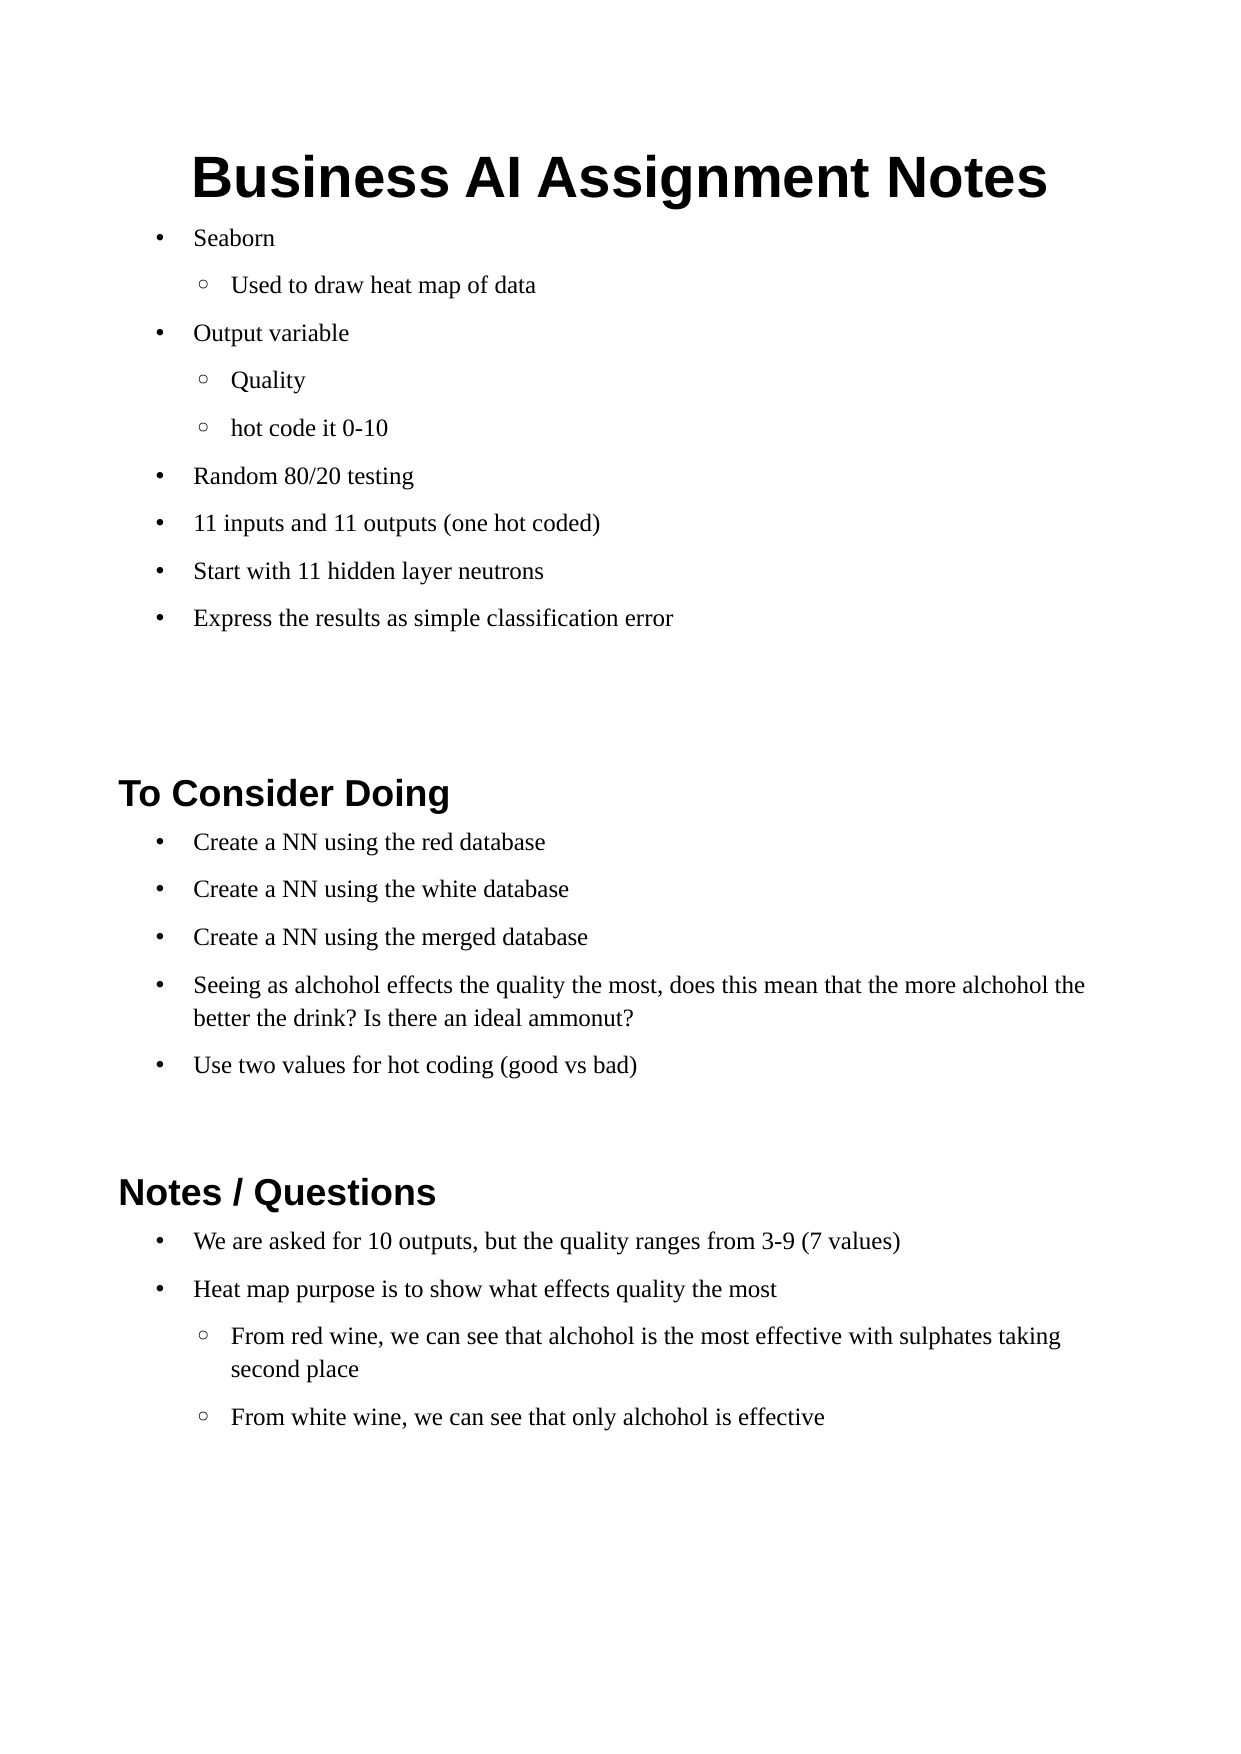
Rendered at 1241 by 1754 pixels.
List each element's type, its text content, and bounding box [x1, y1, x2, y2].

list Use two values for hot coding (good vs bad) [156, 1050, 1122, 1079]
list Create a NN using the red database [156, 827, 1122, 856]
list Heat map purpose is to show what effects quality the most [156, 1274, 1122, 1303]
list 11 inputs and 11 outputs (one hot coded) [156, 508, 1122, 537]
subtitle Notes / Questions [118, 1171, 1122, 1214]
list Random 80/20 testing [156, 461, 1122, 489]
list Start with 11 hidden layer neutrons [156, 556, 1122, 585]
list Seeing as alchohol effects the quality the most, does this mean that the more alchohol the better the drink? Is there an ideal ammonut? [156, 970, 1122, 1032]
list Create a NN using the white database [156, 874, 1122, 903]
list Create a NN using the merged database [156, 922, 1122, 951]
list hot code it 0-10 [193, 413, 1122, 442]
list From red wine, we can see that alchohol is the most effective with sulphates taking second place [193, 1321, 1122, 1383]
list Quality [193, 366, 1122, 394]
title Business AI Assignment Notes [118, 143, 1122, 210]
list Express the results as simple classification error [156, 603, 1122, 632]
list We are asked for 10 outputs, but the quality ranges from 3-9 (7 values) [156, 1226, 1122, 1255]
list Output variable [156, 318, 1122, 347]
list From white wine, we can see that only alchohol is effective [193, 1402, 1122, 1431]
subtitle To Consider Doing [118, 771, 1122, 814]
list Seaborn [156, 223, 1122, 251]
list Used to draw heat map of data [193, 270, 1122, 299]
